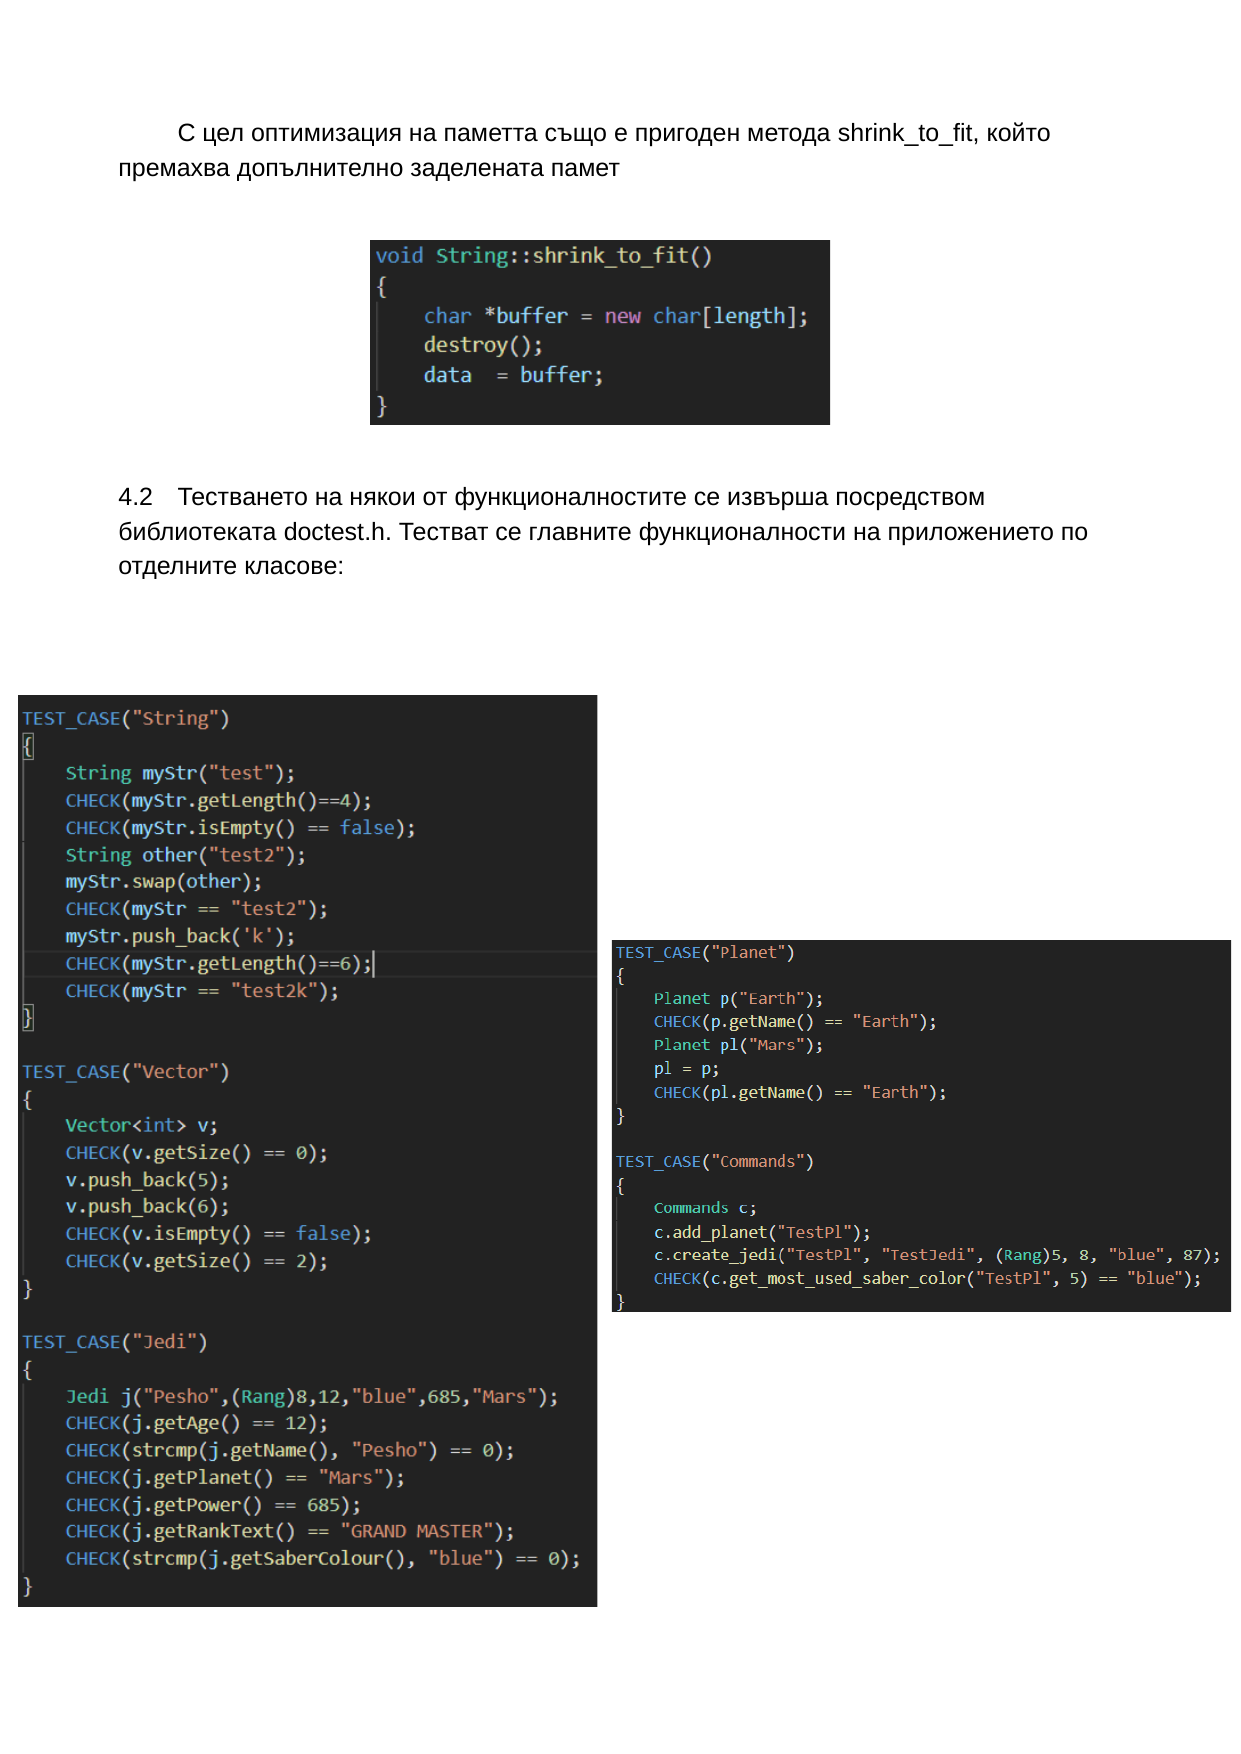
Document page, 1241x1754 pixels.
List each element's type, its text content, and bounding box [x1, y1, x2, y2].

picture [18, 695, 598, 1607]
text 4.2 Тестването на някои от функционалностите се извърша посредством библиотеката doctest.h. Тестват се главните функционалности на приложението по отделните класове: [118, 482, 1122, 580]
picture [611, 940, 1232, 1312]
picture [370, 240, 831, 425]
text С цел оптимизация на паметта също е пригоден метода shrink_to_fit, който премахва допълнително заделената памет [118, 118, 1122, 181]
